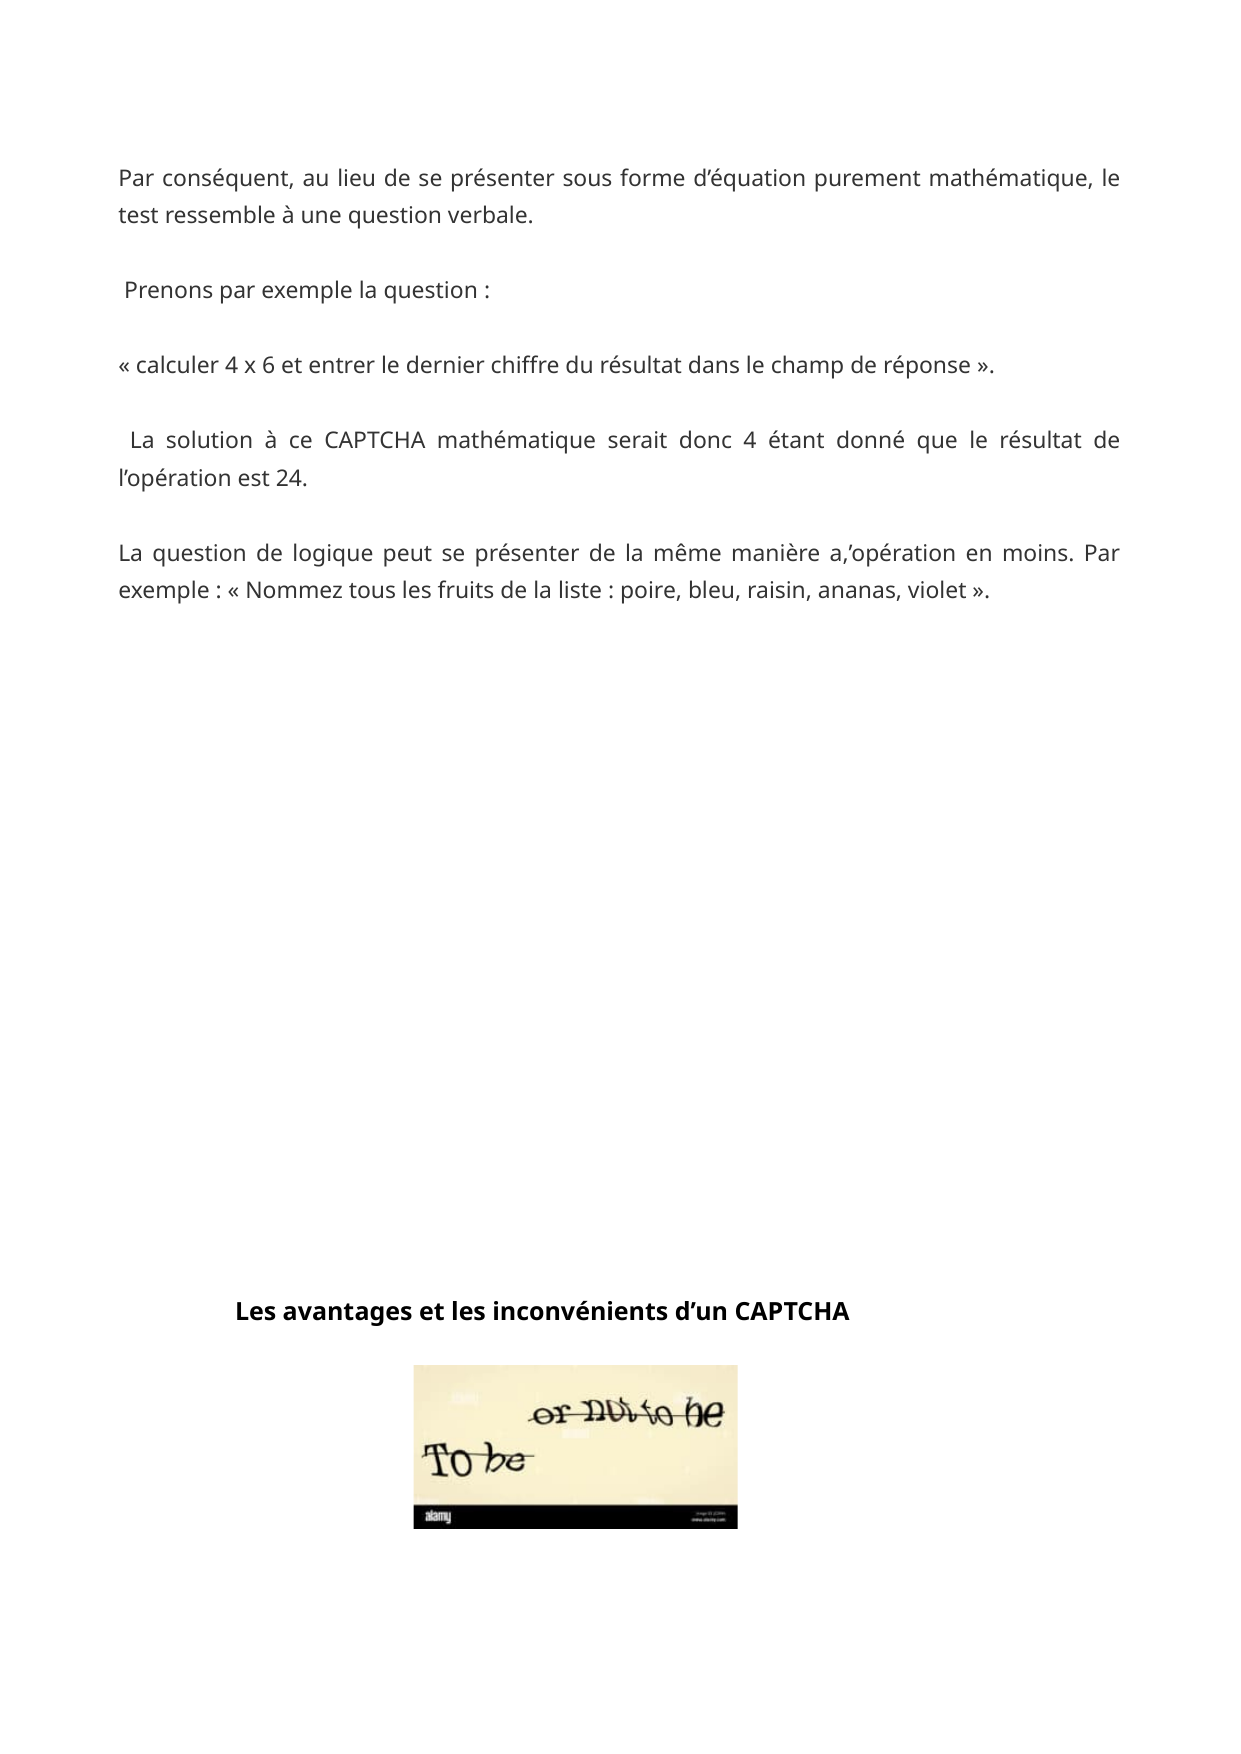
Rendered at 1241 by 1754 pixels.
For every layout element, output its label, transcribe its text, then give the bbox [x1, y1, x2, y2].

text La question de logique peut se présenter de la même manière a,’opération en moins. Par exemple : « Nommez tous les fruits de la liste : poire, bleu, raisin, ananas, violet ». [118, 531, 1122, 606]
text La solution à ce CAPTCHA mathématique serait donc 4 étant donné que le résultat de l’opération est 24. [118, 418, 1122, 493]
picture [413, 1365, 738, 1529]
text Prenons par exemple la question : [118, 268, 1122, 306]
text Par conséquent, au lieu de se présenter sous forme d’équation purement mathématique, le test ressemble à une question verbale. [118, 156, 1122, 231]
subtitle Les avantages et les inconvénients d’un CAPTCHA [118, 1262, 1122, 1327]
text « calculer 4 x 6 et entrer le dernier chiffre du résultat dans le champ de réponse ». [118, 343, 1122, 381]
